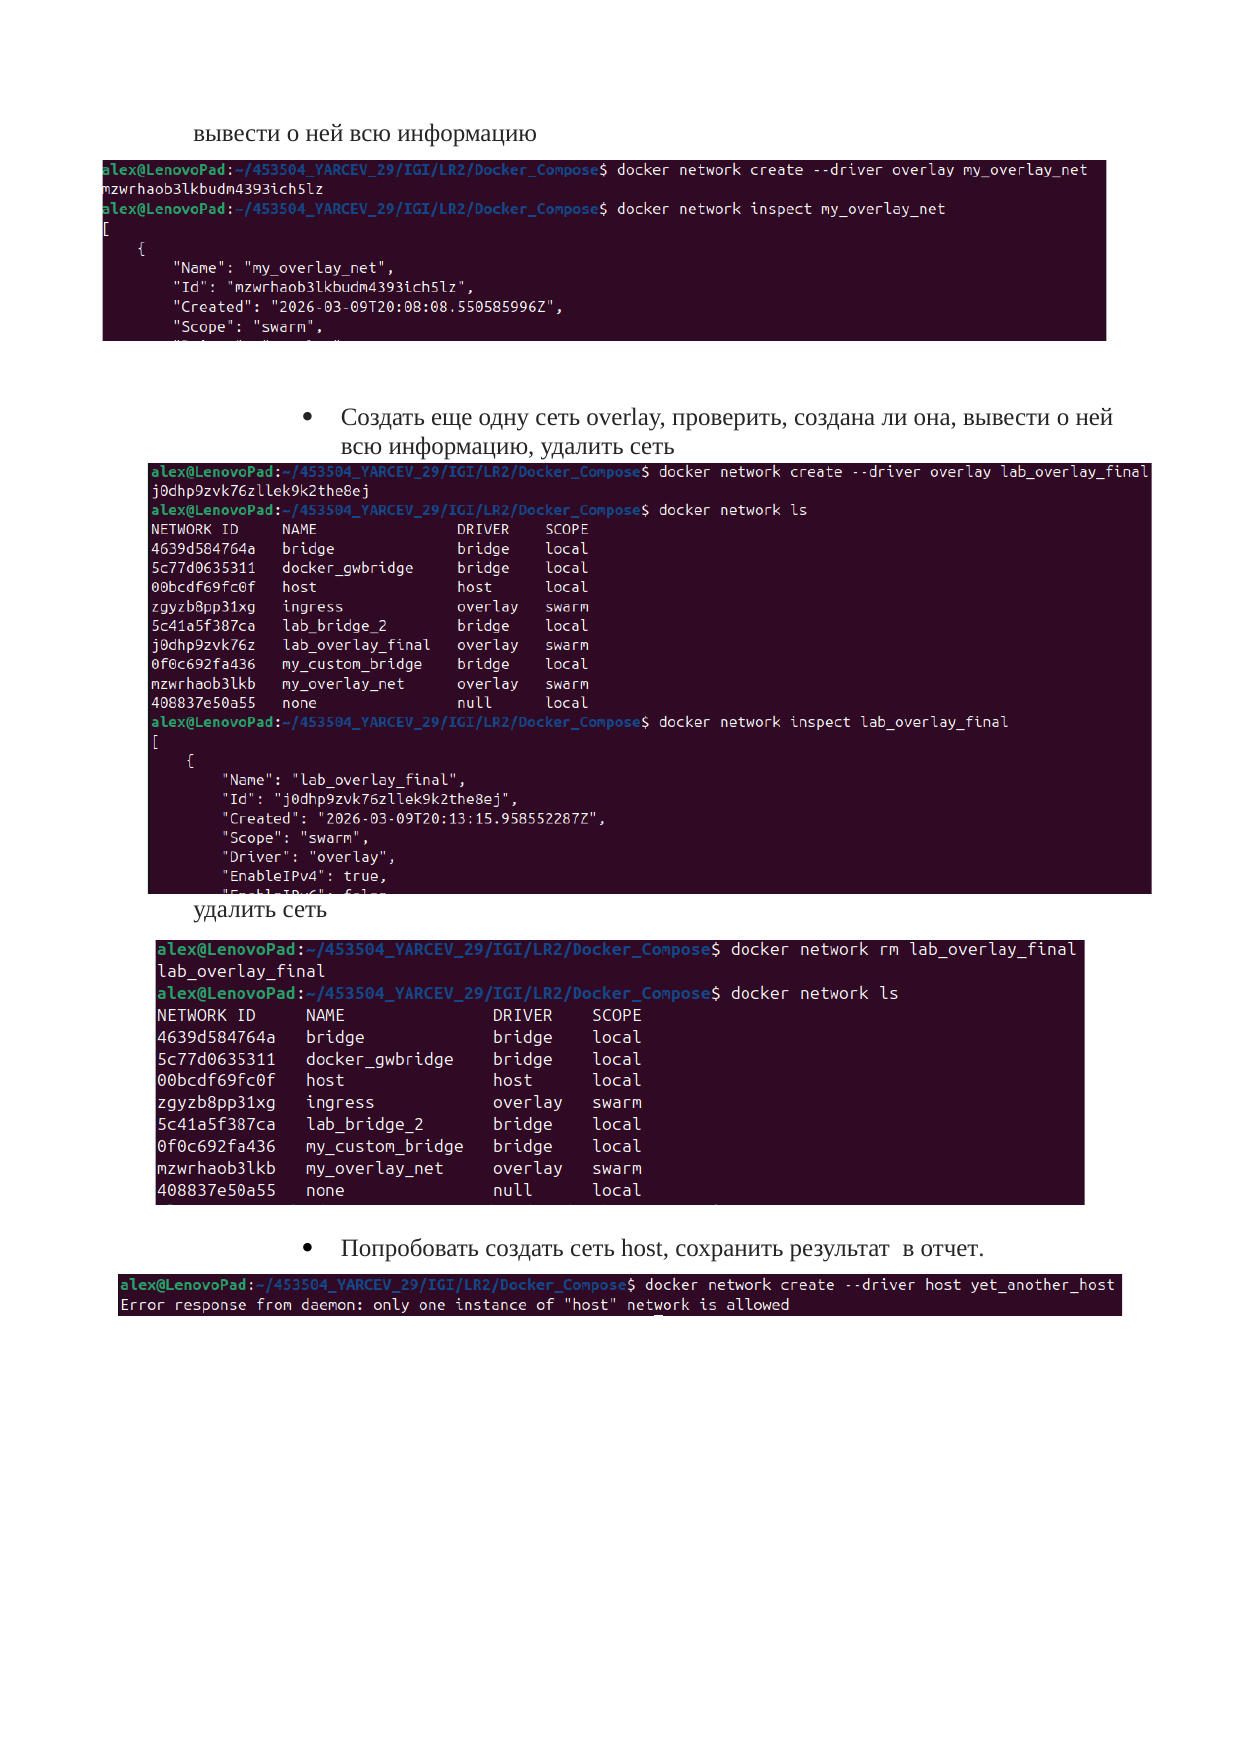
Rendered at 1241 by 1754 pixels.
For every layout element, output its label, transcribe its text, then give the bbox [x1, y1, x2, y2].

picture [102, 160, 1107, 341]
list Создать еще одну сеть overlay, проверить, создана ли она, вывести о ней всю информацию, удалить сеть [303, 402, 1122, 460]
picture [147, 463, 1152, 894]
picture [118, 1274, 1123, 1316]
list вывести о ней всю информацию [193, 118, 1122, 147]
list Попробовать создать сеть host, сохранить результат в отчет. [303, 1233, 1122, 1262]
picture [155, 940, 1085, 1205]
list удалить сеть [193, 894, 1122, 923]
